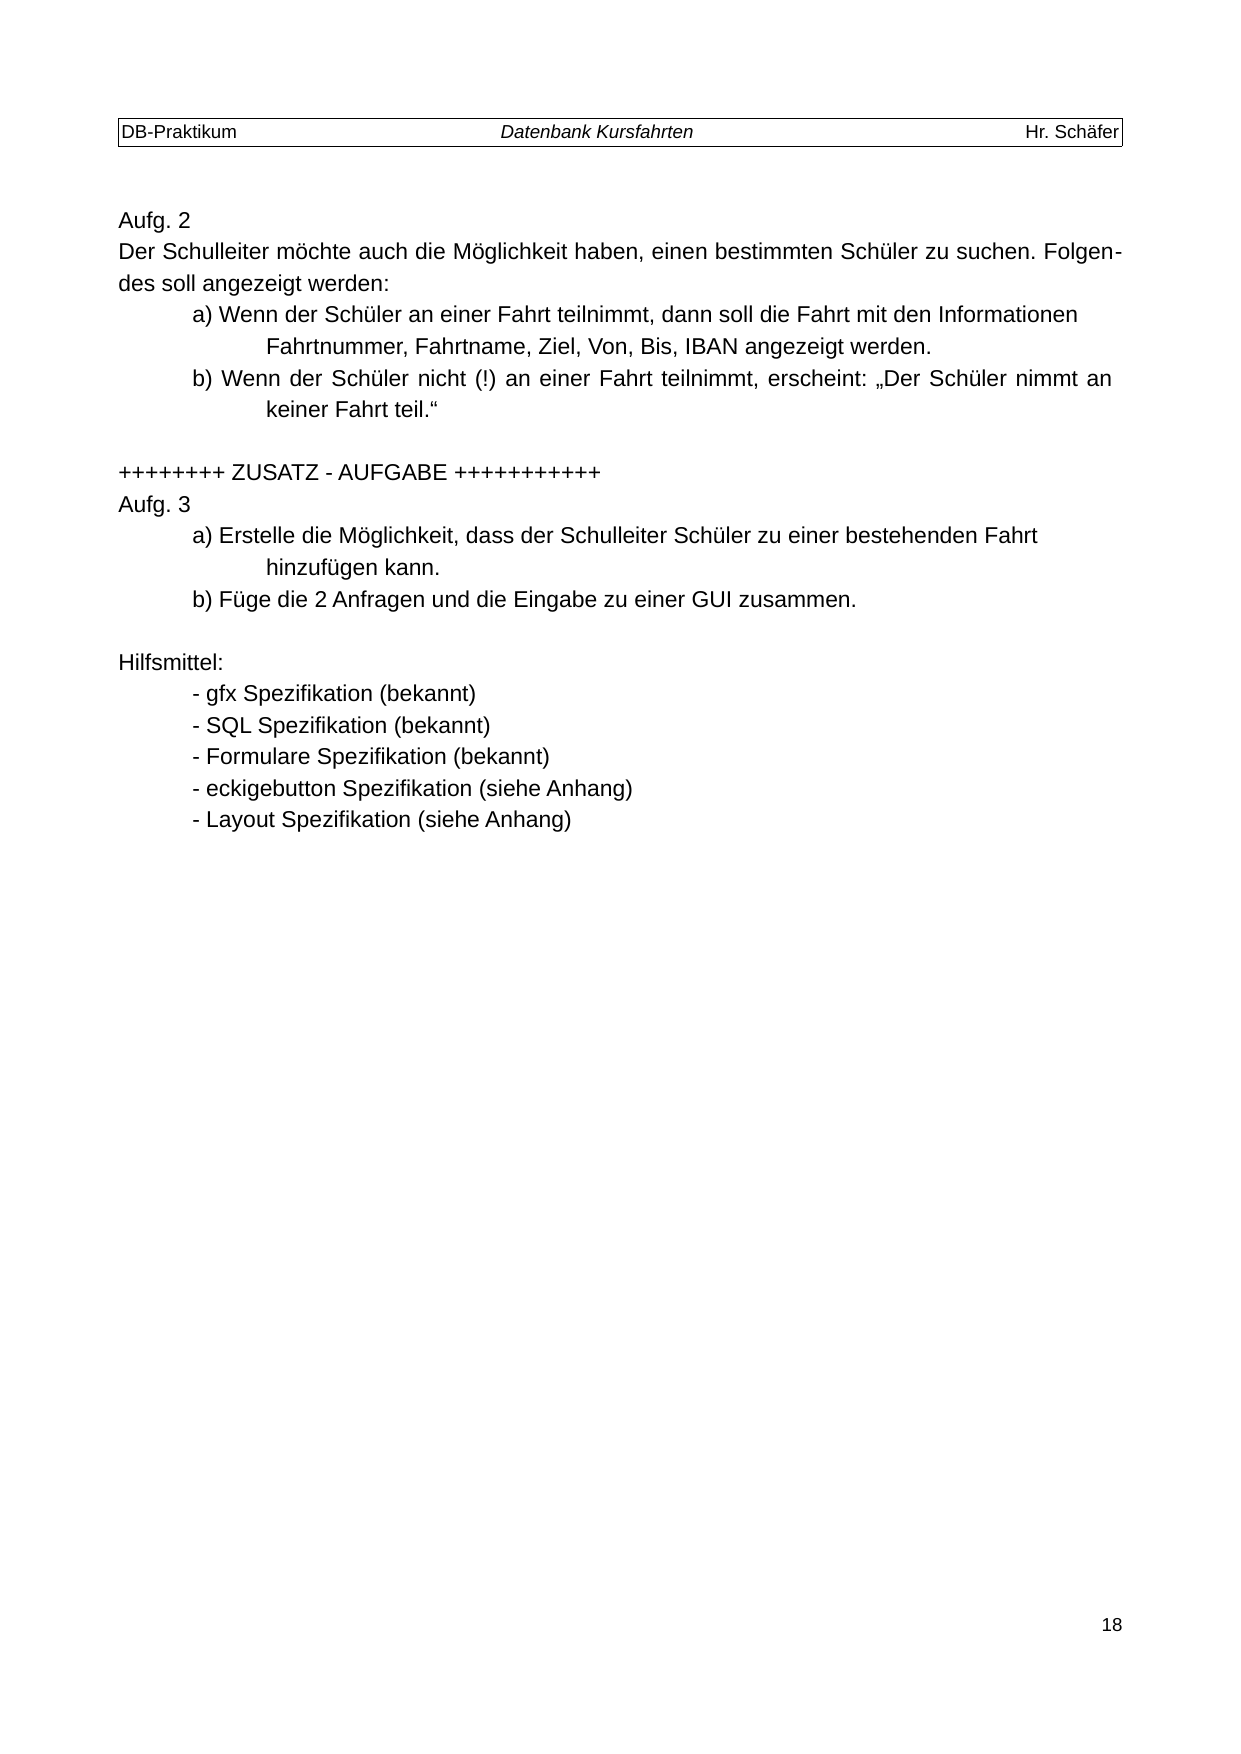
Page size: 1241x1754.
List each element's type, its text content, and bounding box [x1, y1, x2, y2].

text - Layout Spezifikation (siehe Anhang) [118, 806, 1122, 833]
text a) Wenn der Schüler an einer Fahrt teilnimmt, dann soll die Fahrt mit den Informationen [118, 301, 1122, 328]
text Aufg. 3 [118, 491, 1122, 517]
text b) Wenn der Schüler nicht (!) an einer Fahrt teilnimmt, erscheint: „Der Schüler nimmt an keiner Fahrt teil.“ [118, 364, 1122, 422]
text - SQL Spezifikation (bekannt) [118, 712, 1122, 738]
text - gfx Spezifikation (bekannt) [118, 680, 1122, 707]
text - Formulare Spezifikation (bekannt) [118, 743, 1122, 770]
text Fahrtnummer, Fahrtname, Ziel, Von, Bis, IBAN angezeigt werden. [118, 333, 1122, 359]
text Der Schulleiter möchte auch die Möglichkeit haben, einen bestimmten Schüler zu suchen. Folgen­des soll angezeigt werden: [118, 238, 1122, 296]
text Aufg. 2 [118, 207, 1122, 233]
text Hilfsmittel: [118, 649, 1122, 675]
text - eckigebutton Spezifikation (siehe Anhang) [118, 775, 1122, 801]
text b) Füge die 2 Anfragen und die Eingabe zu einer GUI zusammen. [118, 586, 1122, 612]
text ++++++++ ZUSATZ - AUFGABE +++++++++++ [118, 459, 1122, 486]
text a) Erstelle die Möglichkeit, dass der Schulleiter Schüler zu einer bestehenden Fahrt hinzufügen kann. [118, 522, 1122, 580]
